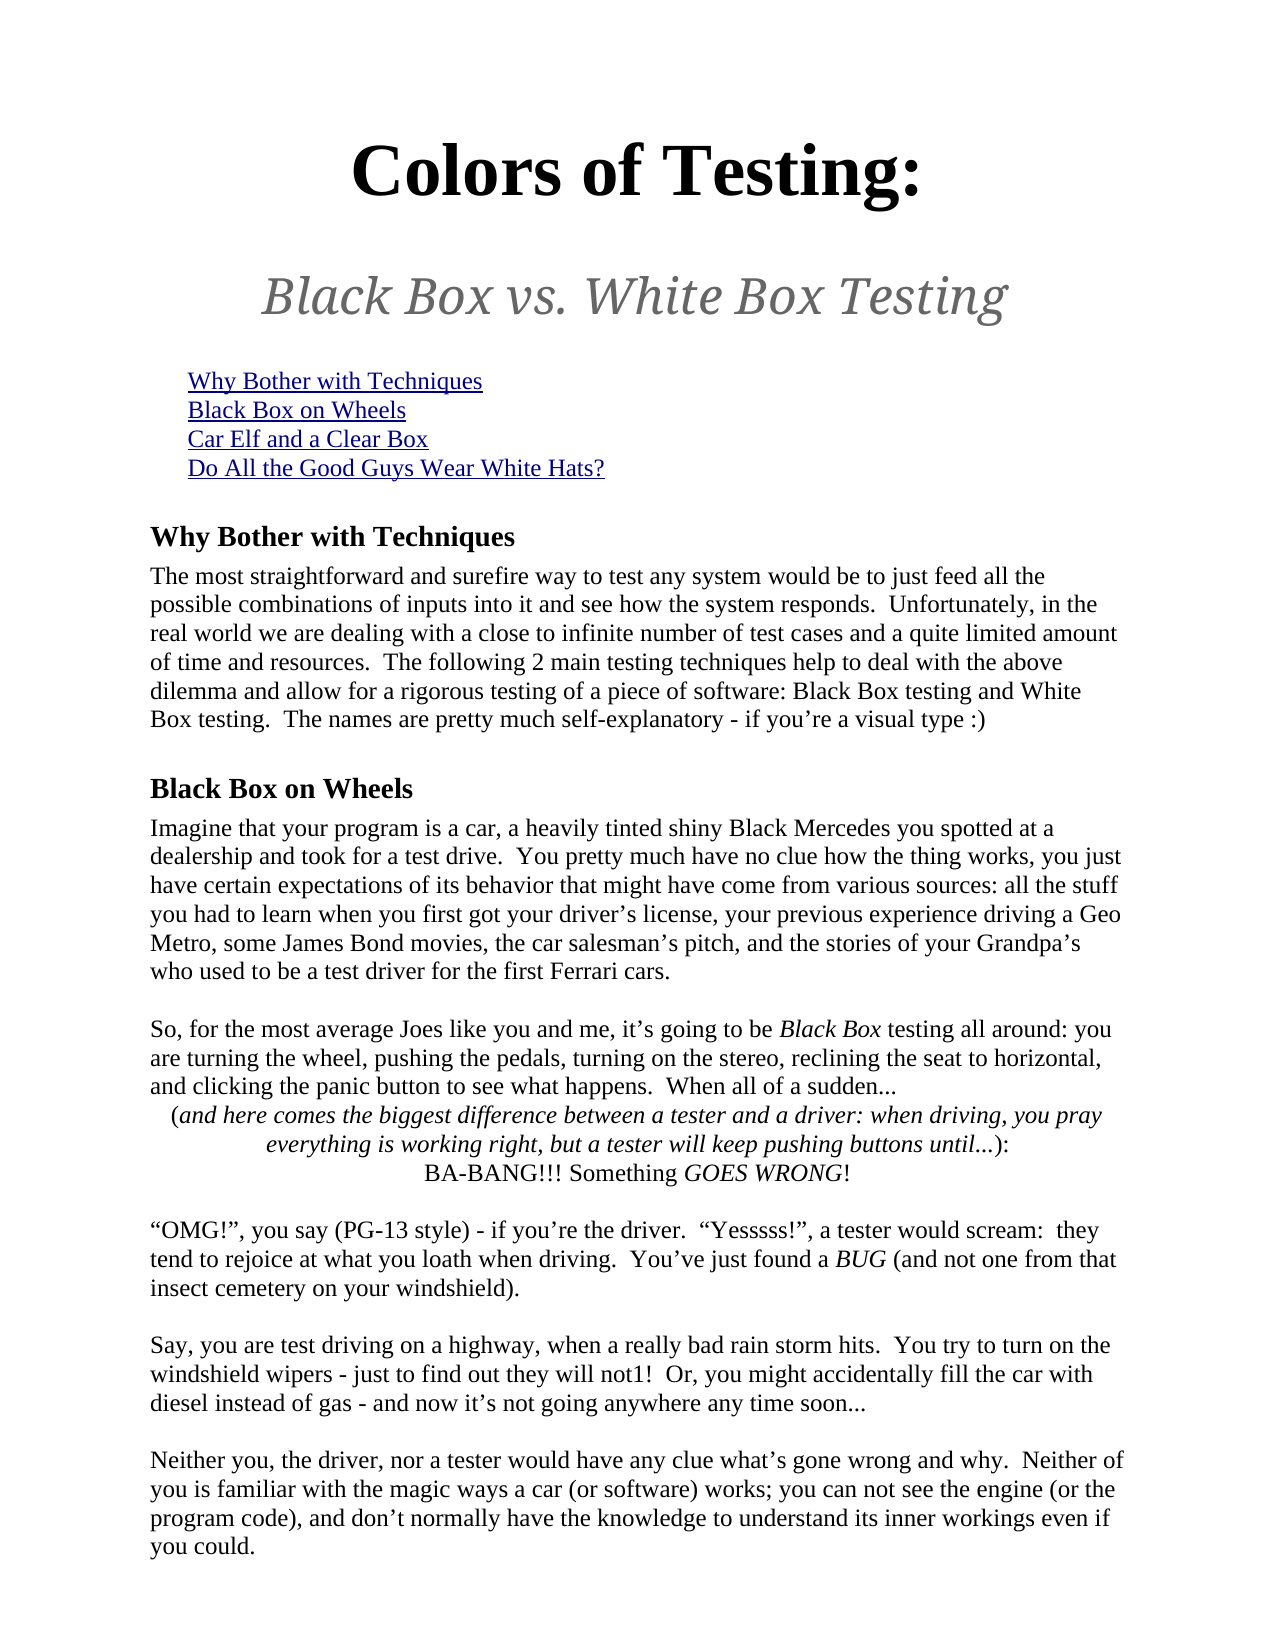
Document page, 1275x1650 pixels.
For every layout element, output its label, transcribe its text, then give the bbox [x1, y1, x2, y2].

text Neither you, the driver, nor a tester would have any clue what’s gone wrong and why. Neither of you is familiar with the magic ways a car (or software) works; you can not see the engine (or the program code), and don’t normally have the knowledge to understand its inner workings even if you could. [150, 1445, 1125, 1560]
text BA-BANG!!! Something GOES WRONG! [150, 1158, 1125, 1186]
text Imagine that your program is a car, a heavily tinted shiny Black Mercedes you spotted at a dealership and took for a test drive. You pretty much have no clue how the thing works, you just have certain expectations of its behavior that might have come from various sources: all the stuff you had to learn when you first got your driver’s license, your previous experience driving a Geo Metro, some James Bond movies, the car salesman’s pitch, and the stories of your Grandpa’s who used to be a test driver for the first Ferrari cars. [150, 813, 1125, 985]
text Do All the Good Guys Wear White Hats? [187, 453, 1125, 481]
text Car Elf and a Clear Box [187, 424, 1125, 453]
text Colors of Testing: [150, 125, 1125, 211]
text Say, you are test driving on a highway, when a really bad rain storm hits. You try to turn on the windshield wipers - just to find out they will not1! Or, you might accidentally fill the car with diesel instead of gas - and now it’s not going anywhere any time soon... [150, 1330, 1125, 1416]
text The most straightforward and surefire way to test any system would be to just feed all the possible combinations of inputs into it and see how the system responds. Unfortunately, in the real world we are dealing with a close to infinite number of test cases and a quite limited amount of time and resources. The following 2 main testing techniques help to deal with the above dilemma and allow for a rigorous testing of a piece of software: Black Box testing and White Box testing. The names are pretty much self-explanatory - if you’re a visual type :) [150, 561, 1125, 733]
text Why Bother with Techniques [150, 519, 1125, 552]
text Black Box vs. White Box Testing [150, 261, 1125, 329]
text (and here comes the biggest difference between a tester and a driver: when driving, you pray everything is working right, but a tester will keep pushing buttons until...): [150, 1100, 1125, 1158]
text Why Bother with Techniques [187, 366, 1125, 395]
text So, for the most average Joes like you and me, it’s going to be Black Box testing all around: you are turning the wheel, pushing the pedals, turning on the stereo, reclining the seat to horizontal, and clicking the panic button to see what happens. When all of a sudden... [150, 1014, 1125, 1100]
text Black Box on Wheels [187, 395, 1125, 424]
text Black Box on Wheels [150, 771, 1125, 804]
text “OMG!”, you say (PG-13 style) - if you’re the driver. “Yesssss!”, a tester would scream: they tend to rejoice at what you loath when driving. You’ve just found a BUG (and not one from that insect cemetery on your windshield). [150, 1215, 1125, 1301]
